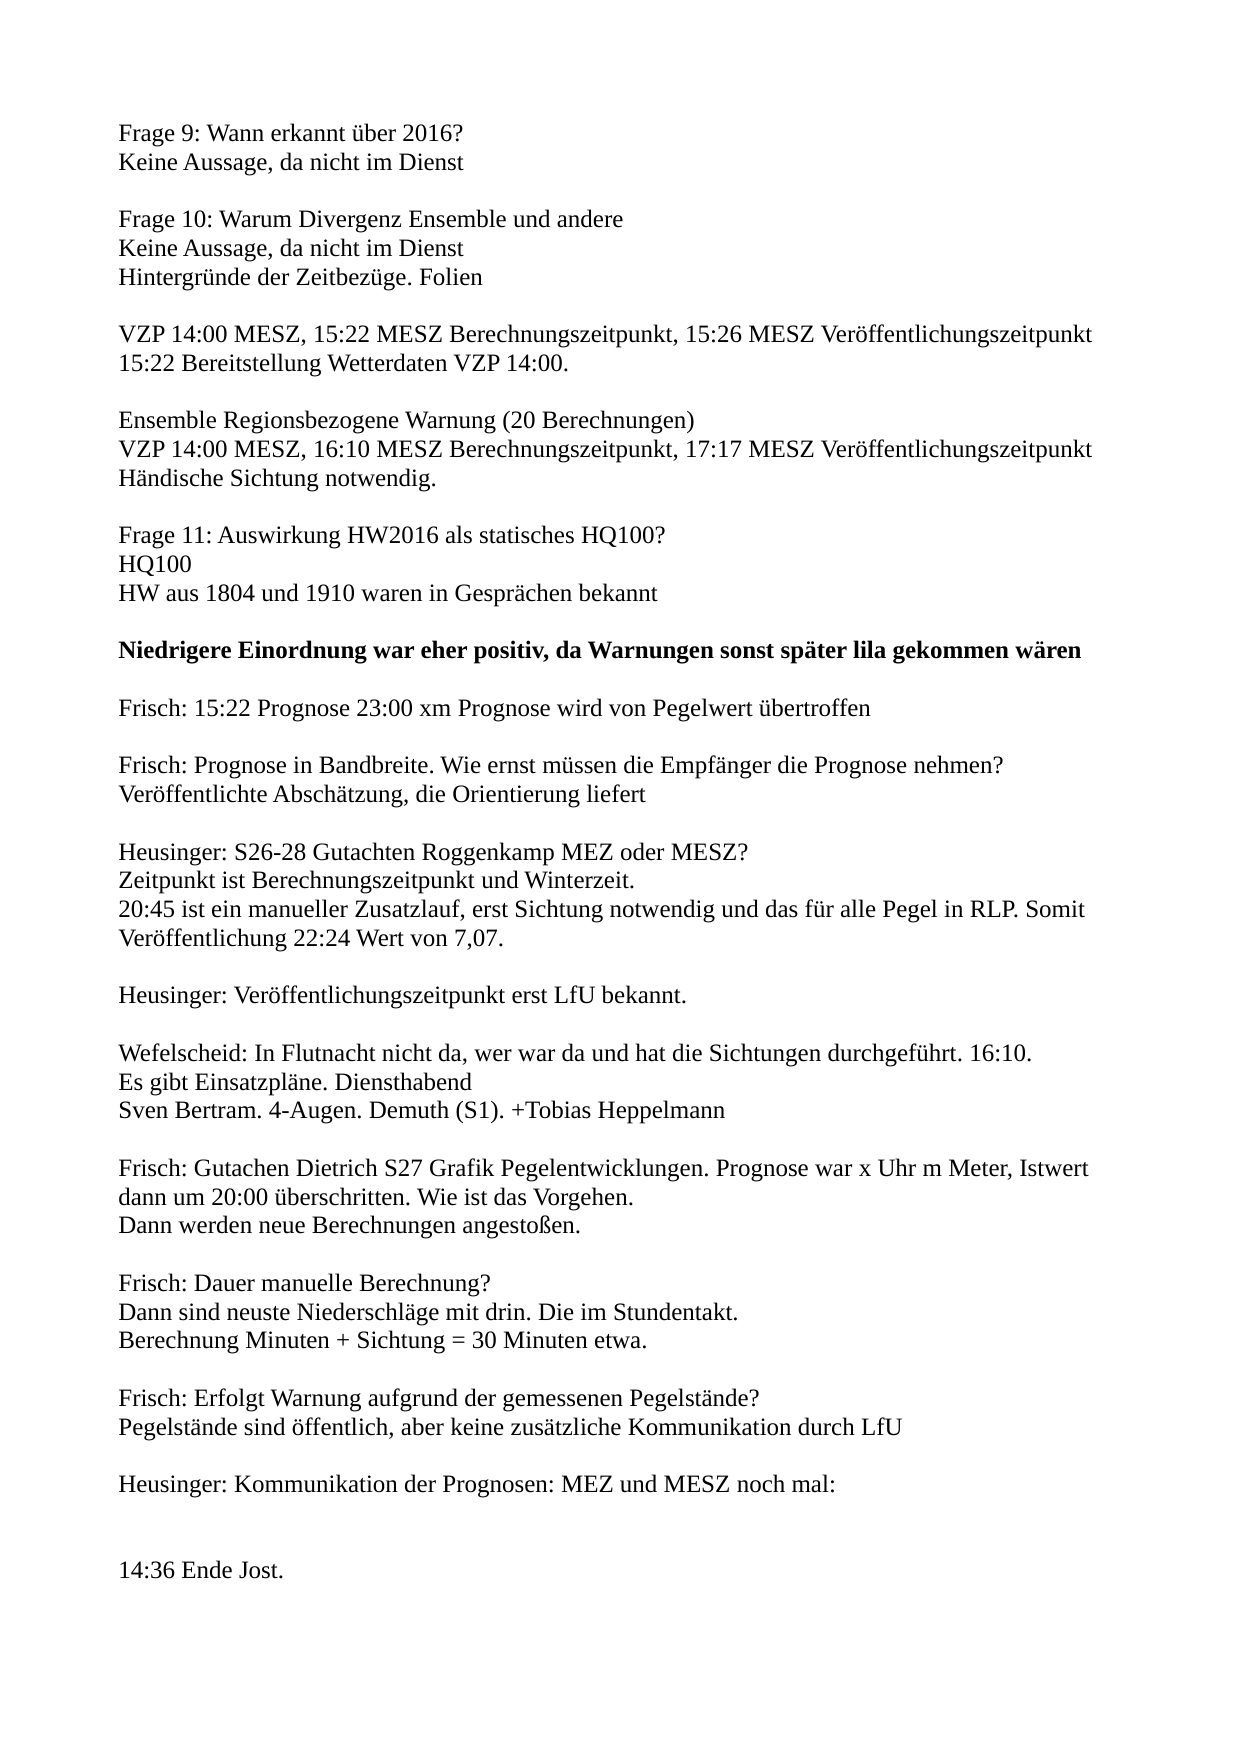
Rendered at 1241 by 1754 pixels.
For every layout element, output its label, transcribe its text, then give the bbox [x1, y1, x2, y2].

text Frage 9: Wann erkannt über 2016? [118, 118, 1122, 147]
text Wefelscheid: In Flutnacht nicht da, wer war da und hat die Sichtungen durchgeführt. 16:10. [118, 1038, 1122, 1067]
text Heusinger: Veröffentlichungszeitpunkt erst LfU bekannt. [118, 981, 1122, 1009]
text Händische Sichtung notwendig. [118, 463, 1122, 492]
text Ensemble Regionsbezogene Warnung (20 Berechnungen) [118, 406, 1122, 434]
text Frisch: 15:22 Prognose 23:00 xm Prognose wird von Pegelwert übertroffen [118, 693, 1122, 722]
text HW aus 1804 und 1910 waren in Gesprächen bekannt [118, 578, 1122, 607]
text Zeitpunkt ist Berechnungszeitpunkt und Winterzeit. [118, 866, 1122, 894]
text Keine Aussage, da nicht im Dienst [118, 147, 1122, 176]
text 20:45 ist ein manueller Zusatzlauf, erst Sichtung notwendig und das für alle Pegel in RLP. Somit Veröffentlichung 22:24 Wert von 7,07. [118, 894, 1122, 952]
text Frage 10: Warum Divergenz Ensemble und andere [118, 204, 1122, 233]
text Frisch: Erfolgt Warnung aufgrund der gemessenen Pegelstände? [118, 1383, 1122, 1412]
text Frisch: Gutachen Dietrich S27 Grafik Pegelentwicklungen. Prognose war x Uhr m Meter, Istwert dann um 20:00 überschritten. Wie ist das Vorgehen. [118, 1153, 1122, 1211]
text Es gibt Einsatzpläne. Diensthabend [118, 1067, 1122, 1096]
text VZP 14:00 MESZ, 16:10 MESZ Berechnungszeitpunkt, 17:17 MESZ Veröffentlichungszeitpunkt [118, 434, 1122, 463]
text Heusinger: S26-28 Gutachten Roggenkamp MEZ oder MESZ? [118, 837, 1122, 866]
text 15:22 Bereitstellung Wetterdaten VZP 14:00. [118, 348, 1122, 377]
text 14:36 Ende Jost. [118, 1556, 1122, 1584]
text Sven Bertram. 4-Augen. Demuth (S1). +Tobias Heppelmann [118, 1096, 1122, 1124]
text Frisch: Prognose in Bandbreite. Wie ernst müssen die Empfänger die Prognose nehmen? [118, 751, 1122, 779]
text Heusinger: Kommunikation der Prognosen: MEZ und MESZ noch mal: [118, 1469, 1122, 1498]
text Hintergründe der Zeitbezüge. Folien [118, 262, 1122, 291]
text Keine Aussage, da nicht im Dienst [118, 233, 1122, 262]
text Berechnung Minuten + Sichtung = 30 Minuten etwa. [118, 1326, 1122, 1354]
text HQ100 [118, 549, 1122, 578]
text Frisch: Dauer manuelle Berechnung? [118, 1268, 1122, 1297]
text VZP 14:00 MESZ, 15:22 MESZ Berechnungszeitpunkt, 15:26 MESZ Veröffentlichungszeitpunkt [118, 319, 1122, 348]
text Pegelstände sind öffentlich, aber keine zusätzliche Kommunikation durch LfU [118, 1412, 1122, 1441]
text Frage 11: Auswirkung HW2016 als statisches HQ100? [118, 521, 1122, 549]
text Veröffentlichte Abschätzung, die Orientierung liefert [118, 779, 1122, 808]
text Dann werden neue Berechnungen angestoßen. [118, 1211, 1122, 1239]
text Dann sind neuste Niederschläge mit drin. Die im Stundentakt. [118, 1297, 1122, 1326]
text Niedrigere Einordnung war eher positiv, da Warnungen sonst später lila gekommen wären [118, 636, 1122, 664]
